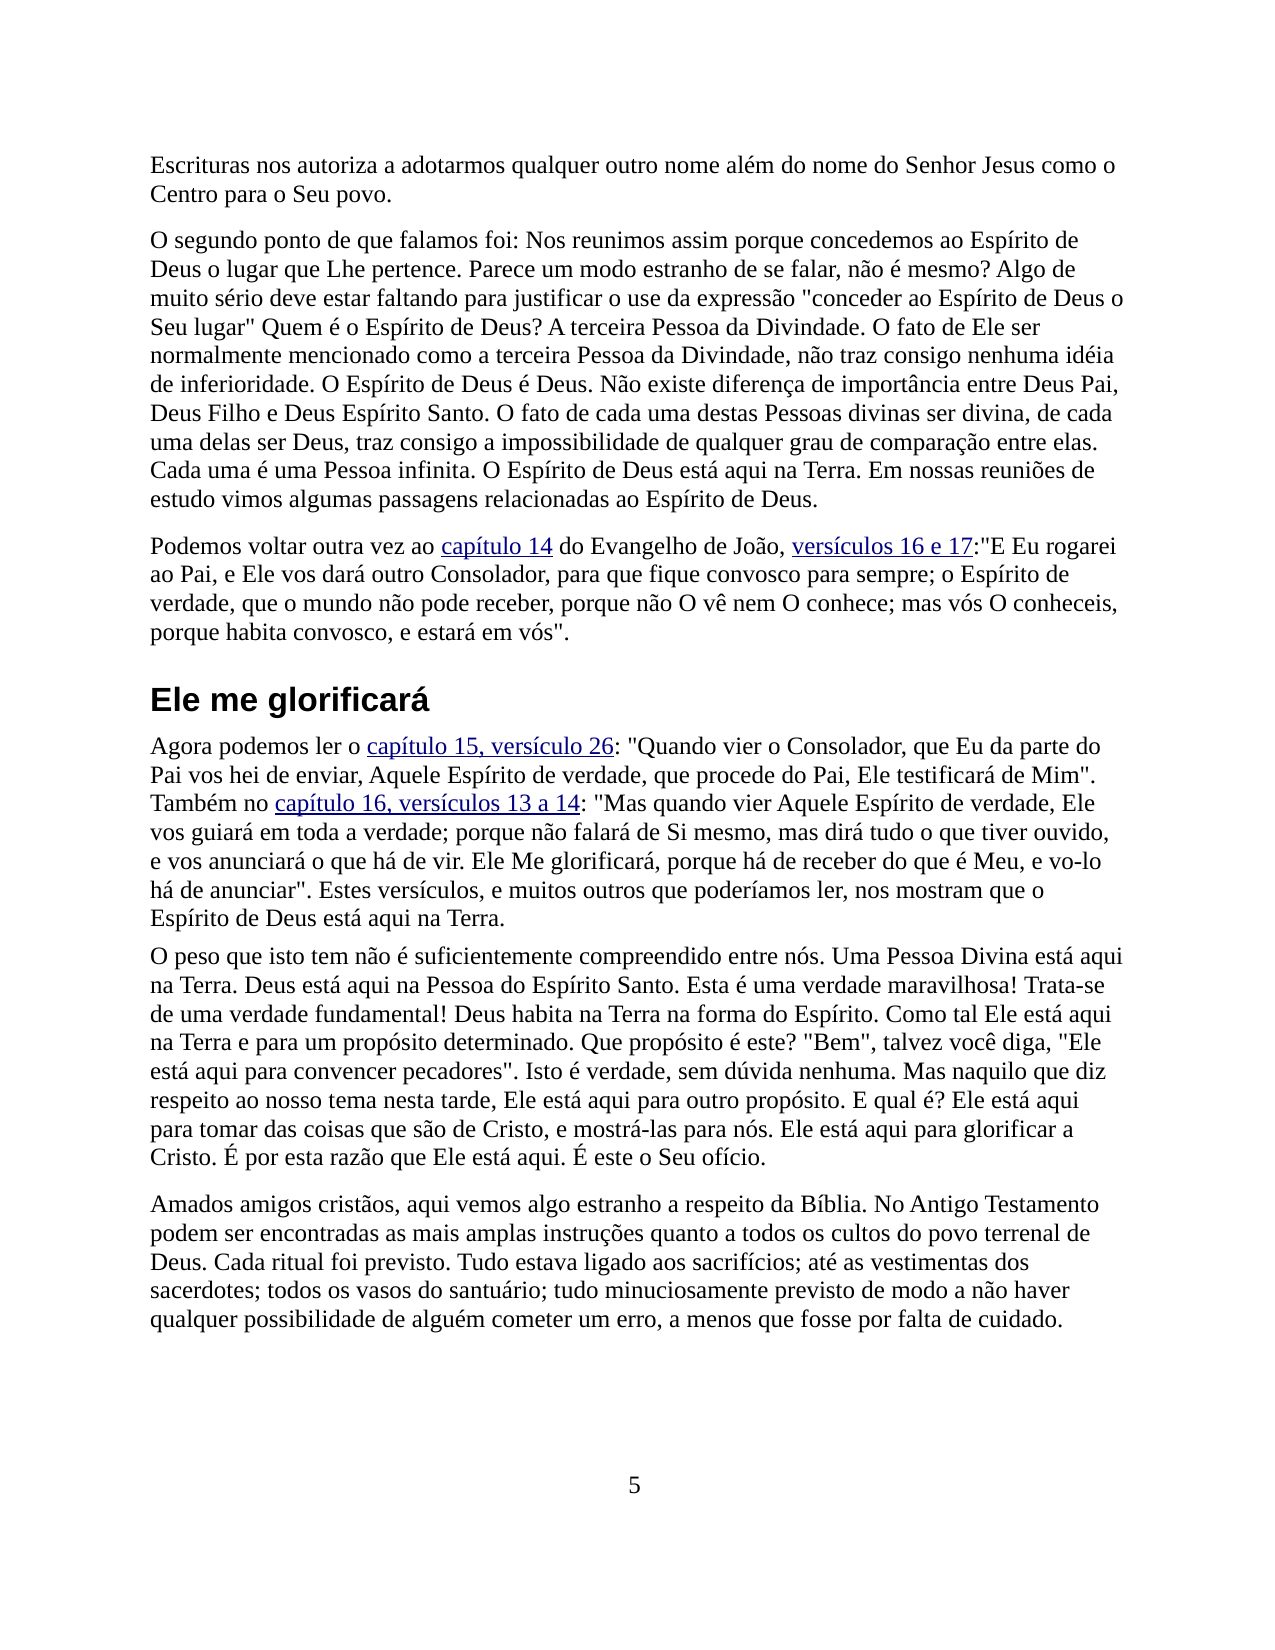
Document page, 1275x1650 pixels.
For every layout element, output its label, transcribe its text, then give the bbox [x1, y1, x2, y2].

text Podemos voltar outra vez ao capítulo 14 do Evangelho de João, versículos 16 e 17:"E Eu rogarei ao Pai, e Ele vos dará outro Consolador, para que fique convosco para sempre; o Espírito de verdade, que o mundo não pode receber, porque não O vê nem O conhece; mas vós O conheceis, porque habita convosco, e estará em vós". [150, 531, 1125, 646]
subtitle Ele me glorificará [150, 680, 1125, 718]
text O segundo ponto de que falamos foi: Nos reunimos assim porque concedemos ao Espírito de Deus o lugar que Lhe pertence. Parece um modo estranho de se falar, não é mesmo? Algo de muito sério deve estar faltando para justificar o use da expressão "conceder ao Espírito de Deus o Seu lugar" Quem é o Espírito de Deus? A terceira Pessoa da Divindade. O fato de Ele ser normalmente mencionado como a terceira Pessoa da Divindade, não traz consigo nenhuma idéia de inferioridade. O Espírito de Deus é Deus. Não existe diferença de importância entre Deus Pai, Deus Filho e Deus Espírito Santo. O fato de cada uma destas Pessoas divinas ser divina, de cada uma delas ser Deus, traz consigo a impossibilidade de qualquer grau de comparação entre elas. Cada uma é uma Pessoa infinita. O Espírito de Deus está aqui na Terra. Em nossas reuniões de estudo vimos algumas passagens relacionadas ao Espírito de Deus. [150, 225, 1125, 513]
text O peso que isto tem não é suficientemente compreendido entre nós. Uma Pessoa Divina está aqui na Terra. Deus está aqui na Pessoa do Espírito Santo. Esta é uma verdade maravilhosa! Trata-se de uma verdade fundamental! Deus habita na Terra na forma do Espírito. Como tal Ele está aqui na Terra e para um propósito determinado. Que propósito é este? "Bem", talvez você diga, "Ele está aqui para convencer pecadores". Isto é verdade, sem dúvida nenhuma. Mas naquilo que diz respeito ao nosso tema nesta tarde, Ele está aqui para outro propósito. E qual é? Ele está aqui para tomar das coisas que são de Cristo, e mostrá-las para nós. Ele está aqui para glorificar a Cristo. É por esta razão que Ele está aqui. É este o Seu ofício. [150, 941, 1125, 1171]
text Agora podemos ler o capítulo 15, versículo 26: "Quando vier o Consolador, que Eu da parte do Pai vos hei de enviar, Aquele Espírito de verdade, que procede do Pai, Ele testificará de Mim". Também no capítulo 16, versículos 13 a 14: "Mas quando vier Aquele Espírito de verdade, Ele vos guiará em toda a verdade; porque não falará de Si mesmo, mas dirá tudo o que tiver ouvido, e vos anunciará o que há de vir. Ele Me glorificará, porque há de receber do que é Meu, e vo-lo há de anunciar". Estes versículos, e muitos outros que poderíamos ler, nos mostram que o Espírito de Deus está aqui na Terra. [150, 731, 1125, 932]
text Escrituras nos autoriza a adotarmos qualquer outro nome além do nome do Senhor Jesus como o Centro para o Seu povo. [150, 150, 1125, 207]
text Amados amigos cristãos, aqui vemos algo estranho a respeito da Bíblia. No Antigo Testamento podem ser encontradas as mais amplas instruções quanto a todos os cultos do povo terrenal de Deus. Cada ritual foi previsto. Tudo estava ligado aos sacrifícios; até as vestimentas dos sacerdotes; todos os vasos do santuário; tudo minuciosamente previsto de modo a não haver qualquer possibilidade de alguém cometer um erro, a menos que fosse por falta de cuidado. [150, 1189, 1125, 1333]
